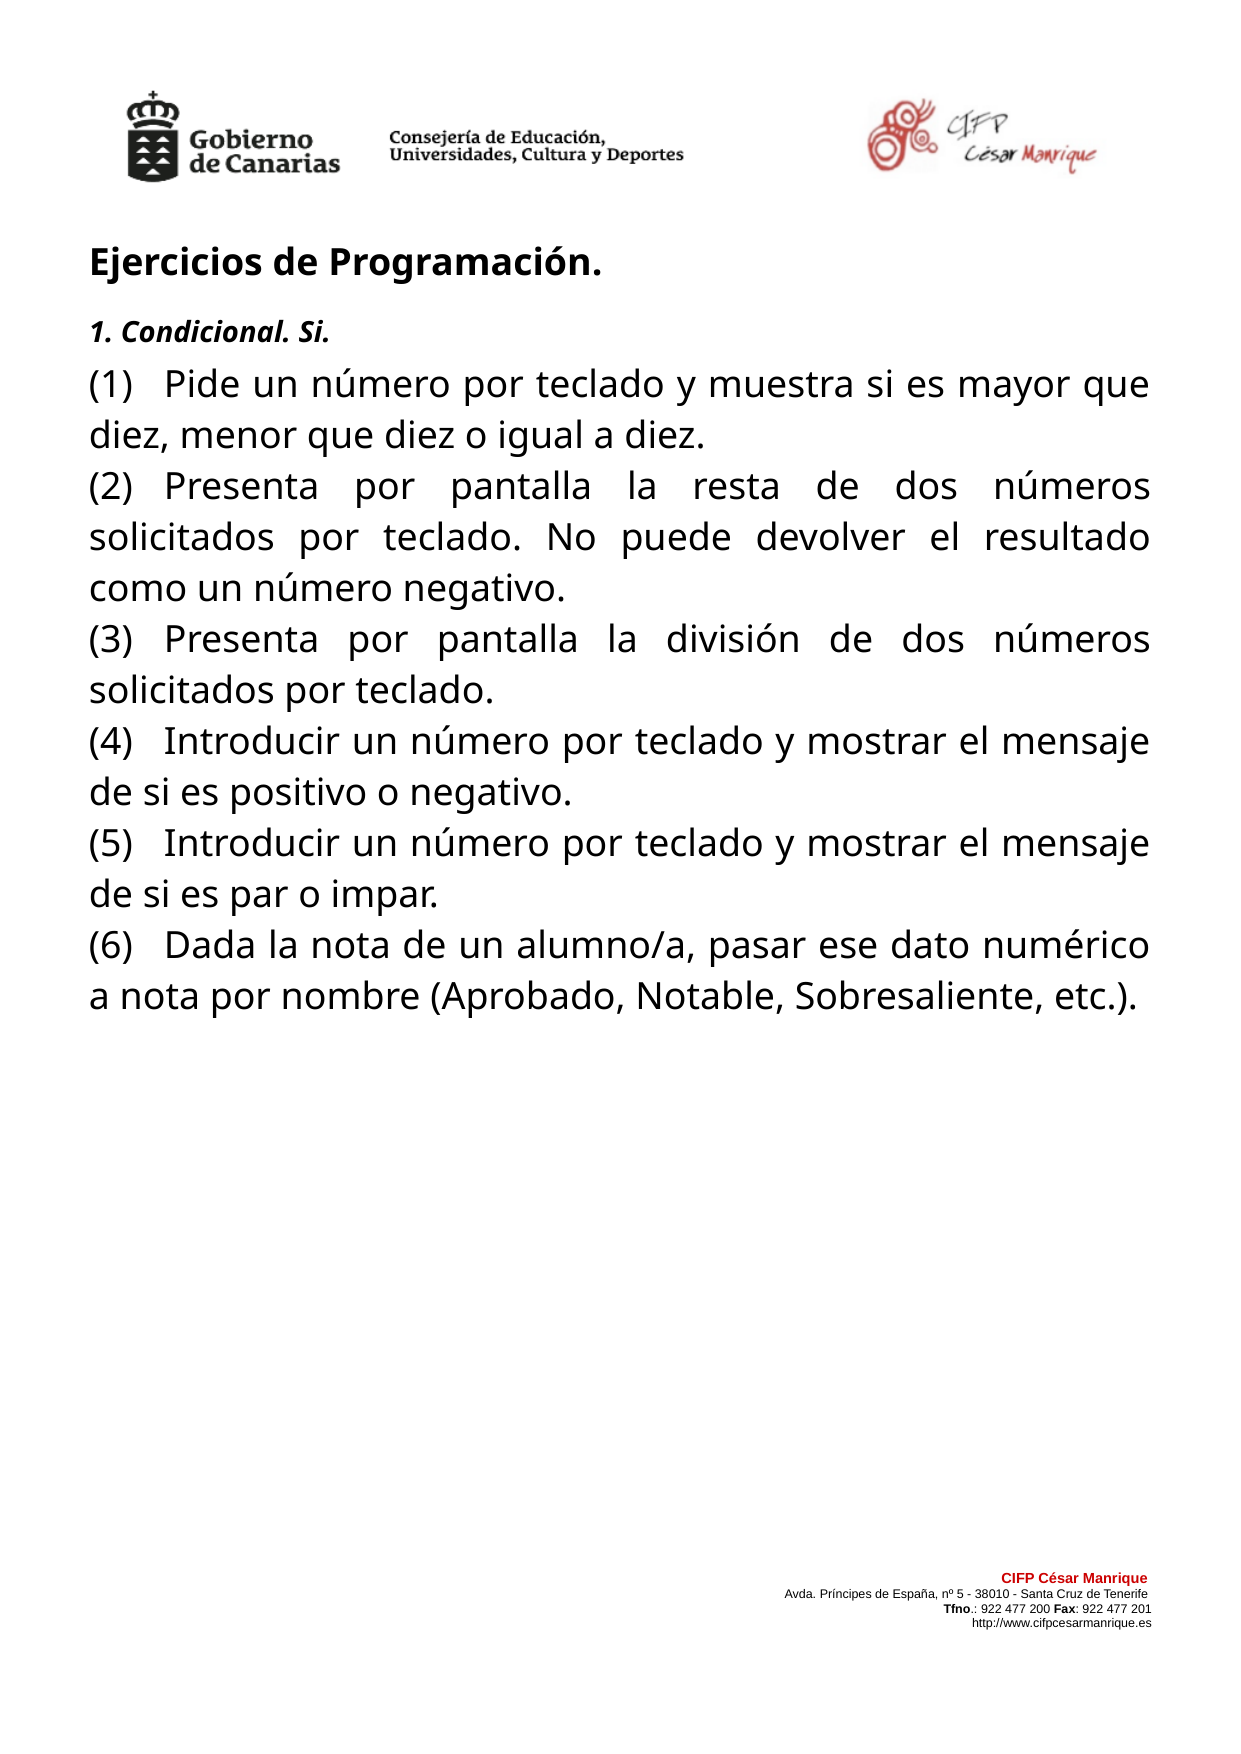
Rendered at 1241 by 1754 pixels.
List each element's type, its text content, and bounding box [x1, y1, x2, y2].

list Introducir un número por teclado y mostrar el mensaje de si es par o impar. [89, 817, 1152, 919]
list Dada la nota de un alumno/a, pasar ese dato numérico a nota por nombre (Aprobado, Notable, Sobresaliente, etc.). [89, 919, 1152, 1021]
list Presenta por pantalla la resta de dos números solicitados por teclado. No puede devolver el resultado como un número negativo. [89, 459, 1152, 612]
list Pide un número por teclado y muestra si es mayor que diez, menor que diez o igual a diez. [89, 357, 1152, 459]
list Introducir un número por teclado y mostrar el mensaje de si es positivo o negativo. [89, 714, 1152, 817]
picture [104, 87, 1109, 192]
list Presenta por pantalla la división de dos números solicitados por teclado. [89, 612, 1152, 714]
subtitle Ejercicios de Programación. [89, 235, 1152, 286]
subtitle Condicional. Si. [89, 311, 1152, 351]
